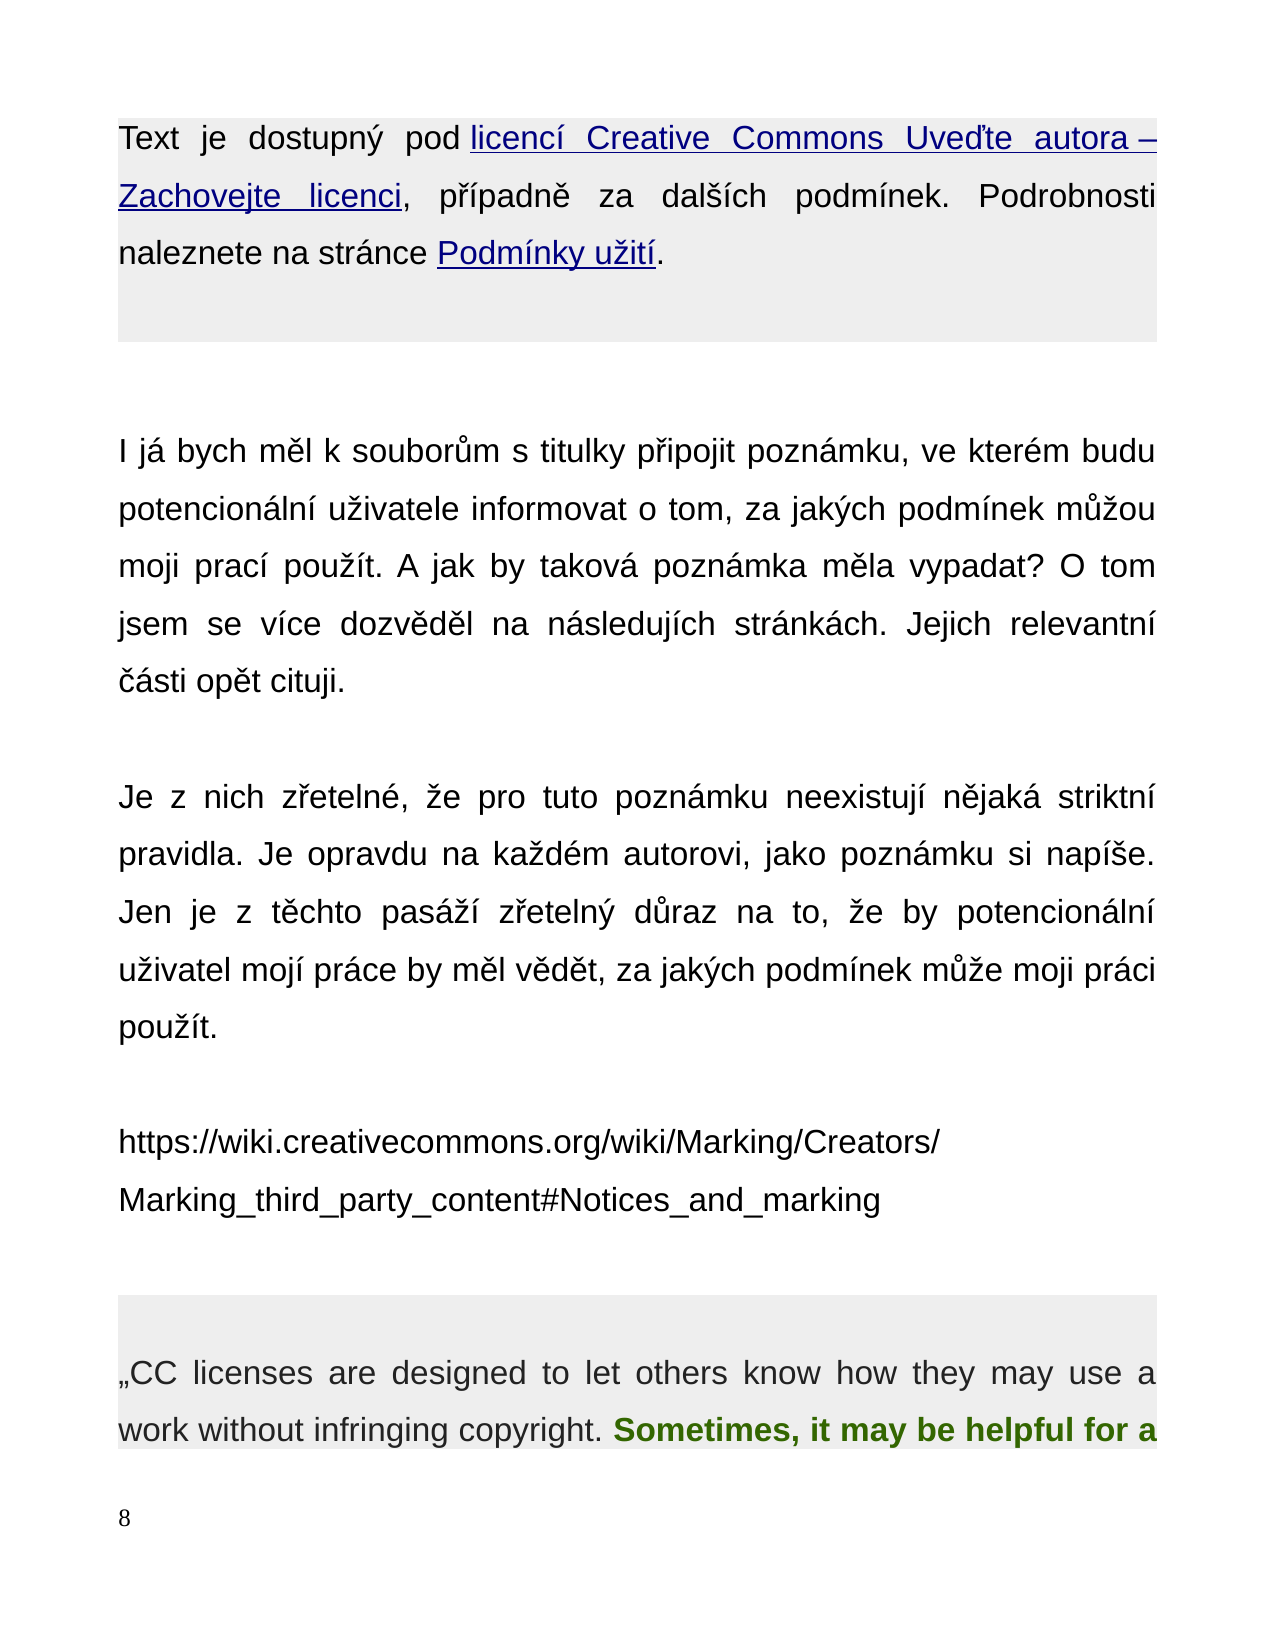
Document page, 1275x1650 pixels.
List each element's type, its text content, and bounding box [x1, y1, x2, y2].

text Je z nich zřetelné, že pro tuto poznámku neexistují nějaká striktní pravidla. Je opravdu na každém autorovi, jako poznámku si napíše. Jen je z těchto pasáží zřetelný důraz na to, že by potencionální uživatel mojí práce by měl vědět, za jakých podmínek může moji práci použít. [118, 777, 1157, 1046]
text „CC licenses are designed to let others know how they may use a work without infringing copyright. Sometimes, it may be helpful for a [118, 1353, 1157, 1449]
text I já bych měl k souborům s titulky připojit poznámku, ve kterém budu potencionální uživatele informovat o tom, za jakých podmínek můžou moji prací použít. A jak by taková poznámka měla vypadat? O tom jsem se více dozvěděl na následujích stránkách. Jejich relevantní části opět cituji. [118, 431, 1157, 700]
text Text je dostupný pod licencí Creative Commons Uveďte autora – Zachovejte licenci, případně za dalších podmínek. Podrobnosti naleznete na stránce Podmínky užití. [118, 118, 1157, 272]
text https://wiki.creativecommons.org/wiki/Marking/Creators/Marking_third_party_content#Notices_and_marking [118, 1122, 1157, 1276]
